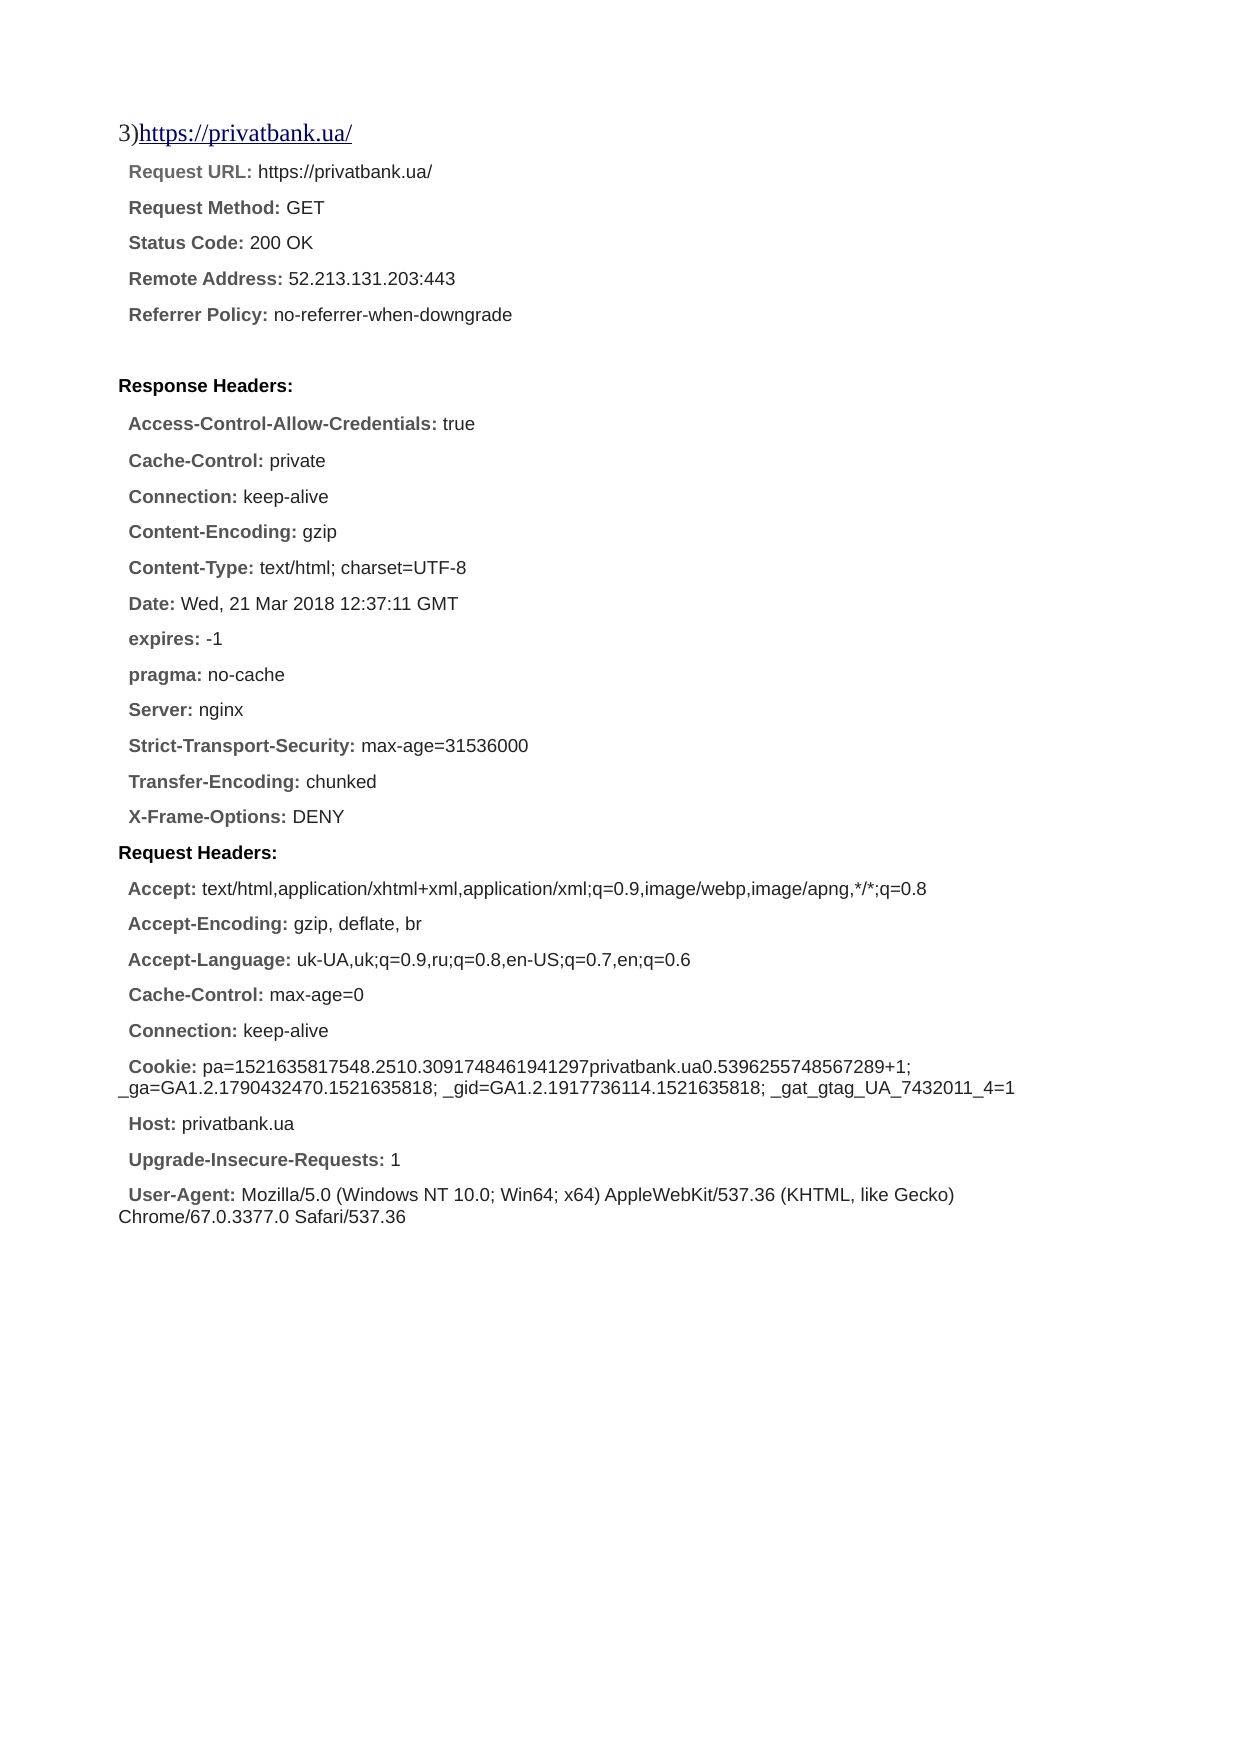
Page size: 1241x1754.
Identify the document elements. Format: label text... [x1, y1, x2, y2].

text pragma: no-cache [118, 664, 1122, 685]
text Accept-Encoding: gzip, deflate, br [118, 913, 1122, 934]
text Cache-Control: max-age=0 [118, 984, 1122, 1006]
text Content-Type: text/html; charset=UTF-8 [118, 557, 1122, 578]
text expires: -1 [118, 628, 1122, 649]
text Request URL: https://privatbank.ua/ [118, 161, 1122, 182]
text Request Headers: [118, 842, 1122, 863]
text User-Agent: Mozilla/5.0 (Windows NT 10.0; Win64; x64) AppleWebKit/537.36 (KHTML, like Gecko) Chrome/67.0.3377.0 Safari/537.36 [118, 1184, 1122, 1227]
text 3)https://privatbank.ua/ [118, 118, 1122, 147]
text Accept: text/html,application/xhtml+xml,application/xml;q=0.9,image/webp,image/apng,*/*;q=0.8 [118, 877, 1122, 899]
text Access-Control-Allow-Credentials: true [118, 410, 1122, 436]
text Request Method: GET [118, 197, 1122, 218]
text Content-Encoding: gzip [118, 521, 1122, 543]
text Host: privatbank.ua [118, 1113, 1122, 1134]
text Accept-Language: uk-UA,uk;q=0.9,ru;q=0.8,en-US;q=0.7,en;q=0.6 [118, 949, 1122, 970]
text Date: Wed, 21 Mar 2018 12:37:11 GMT [118, 592, 1122, 614]
text Transfer-Encoding: chunked [118, 771, 1122, 792]
text Strict-Transport-Security: max-age=31536000 [118, 735, 1122, 756]
text Referrer Policy: no-referrer-when-downgrade [118, 303, 1122, 325]
text Server: nginx [118, 699, 1122, 721]
text Upgrade-Insecure-Requests: 1 [118, 1148, 1122, 1170]
text Status Code: 200 OK [118, 232, 1122, 254]
text Remote Address: 52.213.131.203:443 [118, 268, 1122, 289]
text Cookie: pa=1521635817548.2510.3091748461941297privatbank.ua0.5396255748567289+1; _ga=GA1.2.1790432470.1521635818; _gid=GA1.2.1917736114.1521635818; _gat_gtag_UA_7432011_4=1 [118, 1056, 1122, 1099]
text Response Headers: [118, 375, 1122, 396]
text Cache-Control: private [118, 450, 1122, 471]
text X-Frame-Options: DENY [118, 806, 1122, 828]
text Connection: keep-alive [118, 1020, 1122, 1041]
text Connection: keep-alive [118, 486, 1122, 507]
